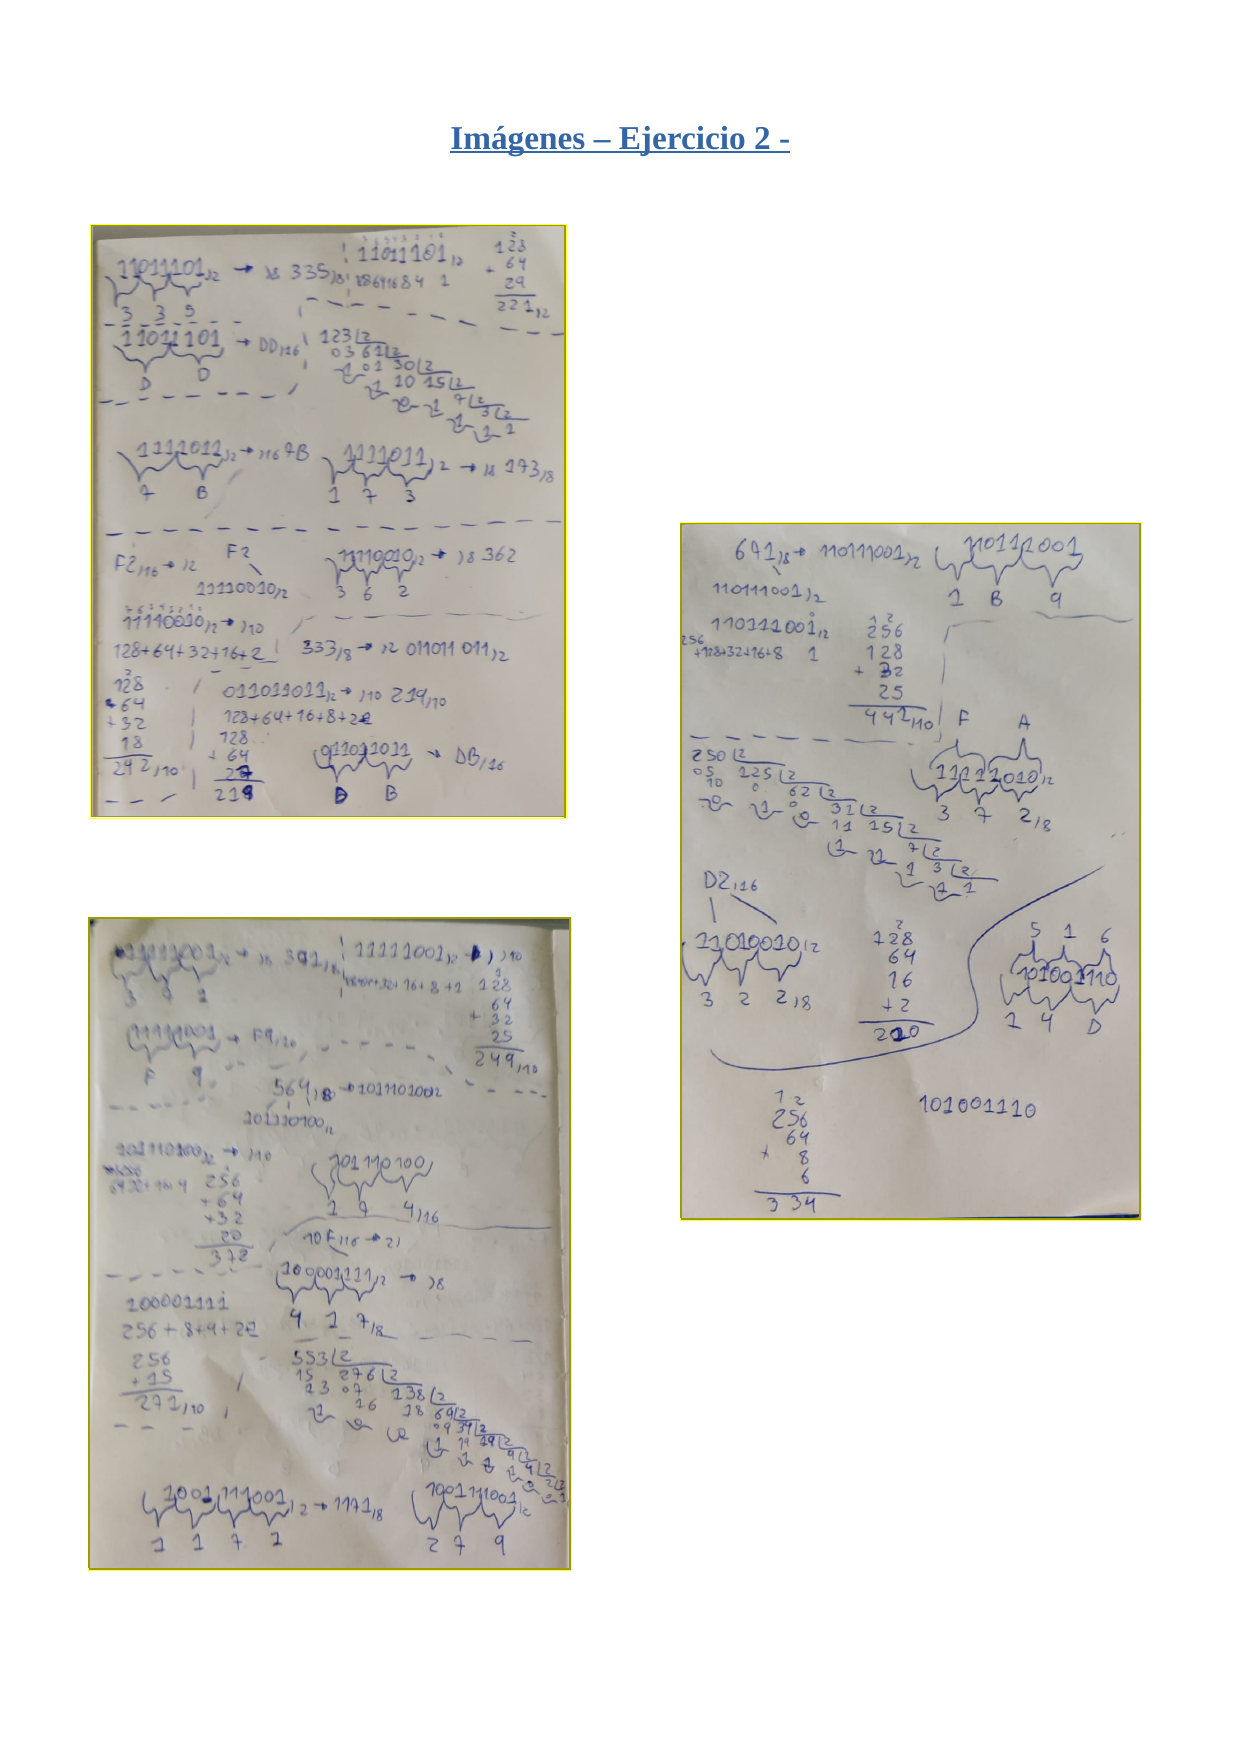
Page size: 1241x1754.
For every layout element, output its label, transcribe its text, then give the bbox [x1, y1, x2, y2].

picture [682, 524, 1139, 1218]
picture [92, 226, 564, 816]
picture [90, 919, 569, 1568]
text Imágenes – Ejercicio 2 - [118, 118, 1122, 156]
